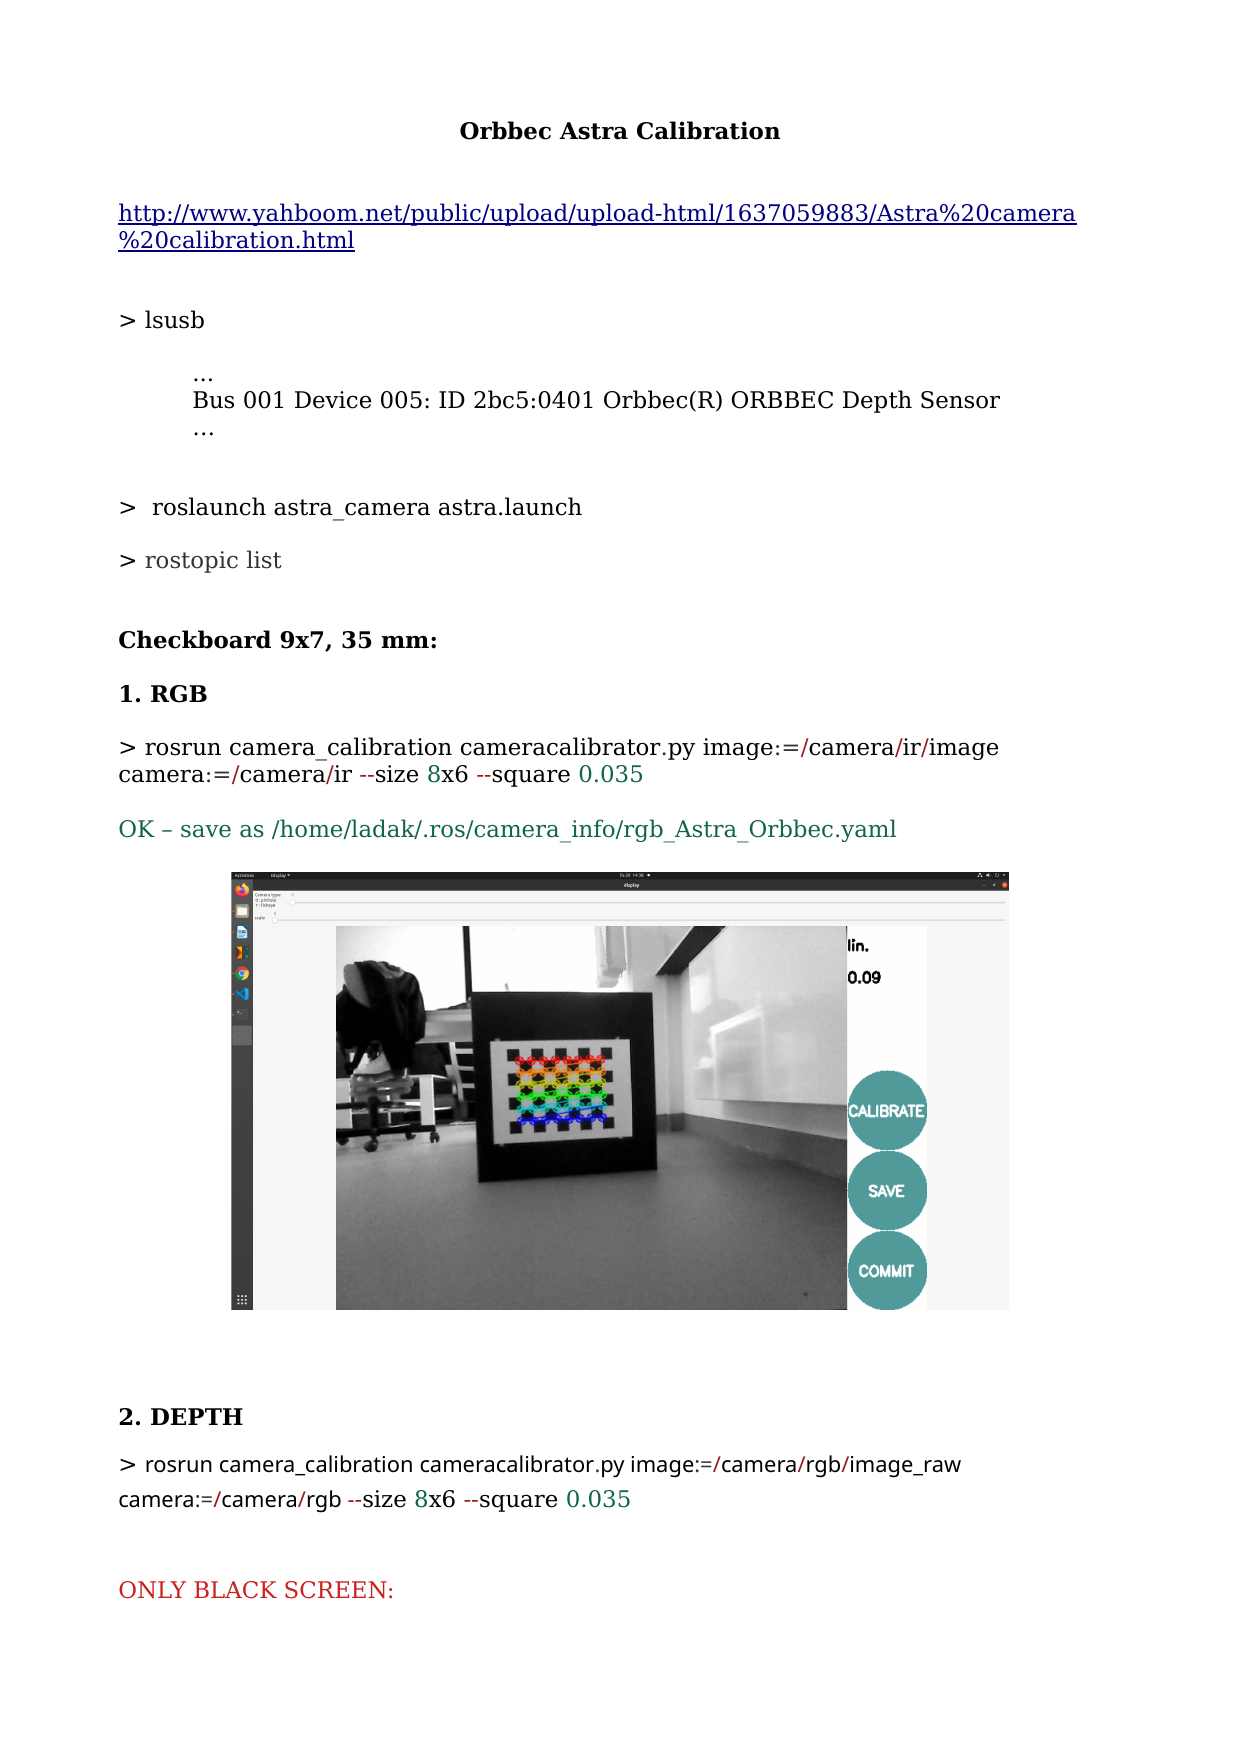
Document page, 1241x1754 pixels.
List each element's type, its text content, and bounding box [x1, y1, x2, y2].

text > roslaunch astra_camera astra.launch [118, 494, 1122, 521]
text > lsusb [118, 307, 1122, 334]
text Bus 001 Device 005: ID 2bc5:0401 Orbbec(R) ORBBEC Depth Sensor [118, 387, 1122, 414]
text 1. RGB [118, 681, 1122, 708]
text http://www.yahboom.net/public/upload/upload-html/1637059883/Astra%20camera%20calibration.html [118, 201, 1122, 254]
text OK – save as /home/ladak/.ros/camera_info/rgb_Astra_Orbbec.yaml [118, 817, 1122, 843]
text > rosrun camera_calibration cameracalibrator.py image:=/camera/ir/image camera:=/camera/ir --size 8x6 --square 0.035 [118, 734, 1122, 788]
text Orbbec Astra Calibration [118, 118, 1122, 145]
text ... [118, 361, 1122, 387]
text > rosrun camera_calibration cameracalibrator.py image:=/camera/rgb/image_raw camera:=/camera/rgb --size 8x6 --square 0.035 [118, 1449, 1122, 1513]
text … [118, 414, 1122, 441]
picture [231, 872, 1009, 1310]
text ONLY BLACK SCREEN: [118, 1577, 1122, 1604]
text > rostopic list [118, 547, 1122, 574]
text Checkboard 9x7, 35 mm: [118, 627, 1122, 654]
text 2. DEPTH [118, 1404, 1122, 1431]
